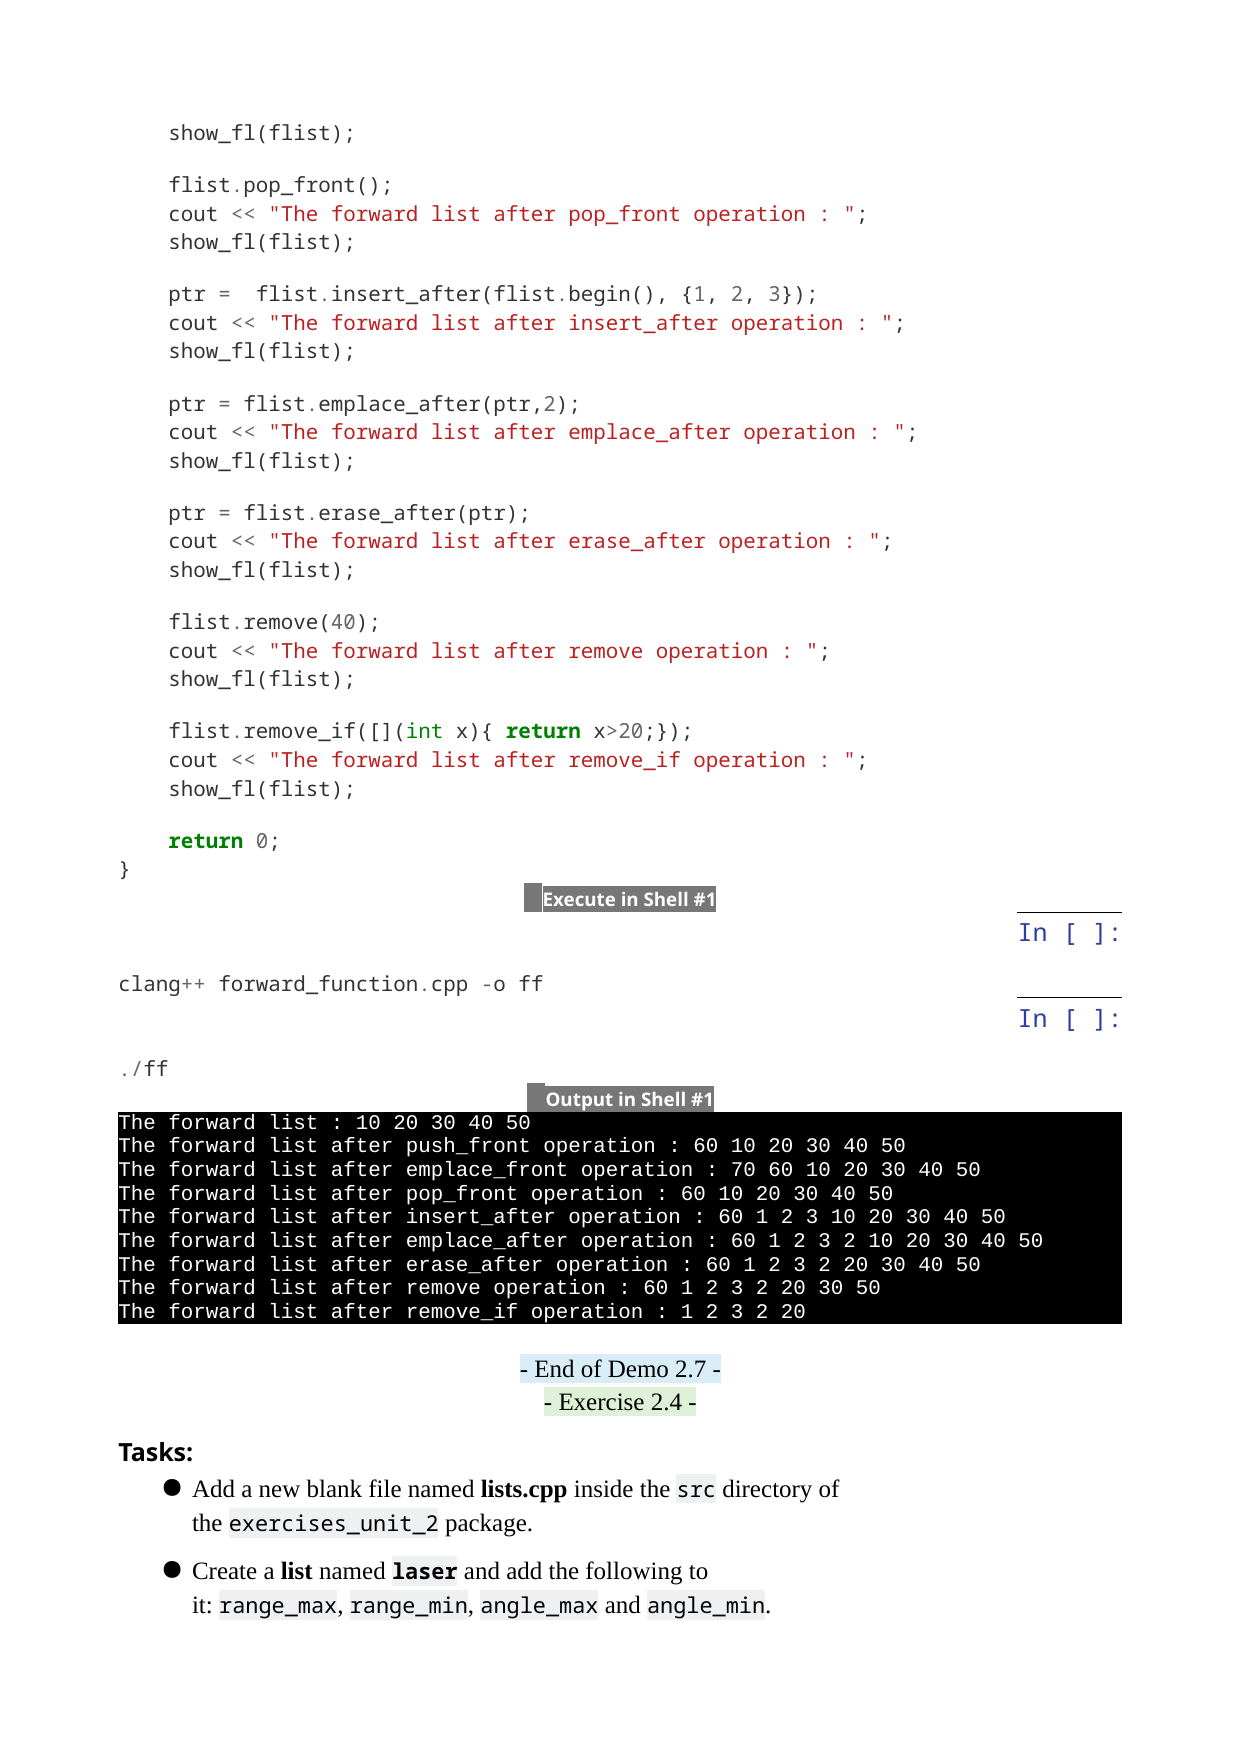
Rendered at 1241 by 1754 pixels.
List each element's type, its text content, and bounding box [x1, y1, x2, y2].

text cout << "The forward list after erase_after operation : "; [118, 527, 1122, 555]
text The forward list after emplace_after operation : 60 1 2 3 2 10 20 30 40 50 [118, 1230, 1122, 1253]
text flist.pop_front(); [118, 170, 1122, 199]
text show_fl(flist); [118, 664, 1122, 693]
text The forward list after push_front operation : 60 10 20 30 40 50 [118, 1135, 1122, 1159]
text - End of Demo 2.7 - [118, 1354, 1122, 1383]
text show_fl(flist); [118, 774, 1122, 802]
text show_fl(flist); [118, 118, 1122, 147]
text flist.remove(40); [118, 607, 1122, 636]
text cout << "The forward list after remove_if operation : "; [118, 745, 1122, 774]
text The forward list : 10 20 30 40 50 [118, 1112, 1122, 1135]
text The forward list after pop_front operation : 60 10 20 30 40 50 [118, 1183, 1122, 1206]
text ptr = flist.insert_after(flist.begin(), {1, 2, 3}); [118, 279, 1122, 308]
list Add a new blank file named lists.cpp inside the src directory of the exercises_unit_2 package. [162, 1474, 1122, 1538]
text - Exercise 2.4 - [118, 1387, 1122, 1416]
text flist.remove_if([](int x){ return x>20;}); [118, 717, 1122, 745]
text The forward list after emplace_front operation : 70 60 10 20 30 40 50 [118, 1159, 1122, 1183]
text cout << "The forward list after remove operation : "; [118, 636, 1122, 664]
text cout << "The forward list after emplace_after operation : "; [118, 417, 1122, 446]
text show_fl(flist); [118, 555, 1122, 584]
text show_fl(flist); [118, 446, 1122, 474]
text clang++ forward_function.cpp -o ff [118, 969, 1122, 997]
text The forward list after remove operation : 60 1 2 3 2 20 30 50 [118, 1277, 1122, 1301]
text In [ ]: [118, 912, 1122, 949]
text Output in Shell #1 [118, 1083, 1122, 1112]
text } [118, 854, 1122, 883]
text cout << "The forward list after insert_after operation : "; [118, 308, 1122, 337]
text show_fl(flist); [118, 337, 1122, 365]
text Tasks: [118, 1434, 1122, 1469]
text cout << "The forward list after pop_front operation : "; [118, 199, 1122, 227]
text Execute in Shell #1 [118, 883, 1122, 912]
text The forward list after insert_after operation : 60 1 2 3 10 20 30 40 50 [118, 1206, 1122, 1230]
list Create a list named laser and add the following to it: range_max, range_min, angle_max and angle_min. [162, 1556, 1122, 1620]
text ./ff [118, 1054, 1122, 1083]
text show_fl(flist); [118, 227, 1122, 256]
text In [ ]: [118, 997, 1122, 1034]
text ptr = flist.erase_after(ptr); [118, 498, 1122, 527]
text The forward list after erase_after operation : 60 1 2 3 2 20 30 40 50 [118, 1253, 1122, 1277]
text ptr = flist.emplace_after(ptr,2); [118, 389, 1122, 417]
text return 0; [118, 826, 1122, 854]
text The forward list after remove_if operation : 1 2 3 2 20 [118, 1301, 1122, 1324]
